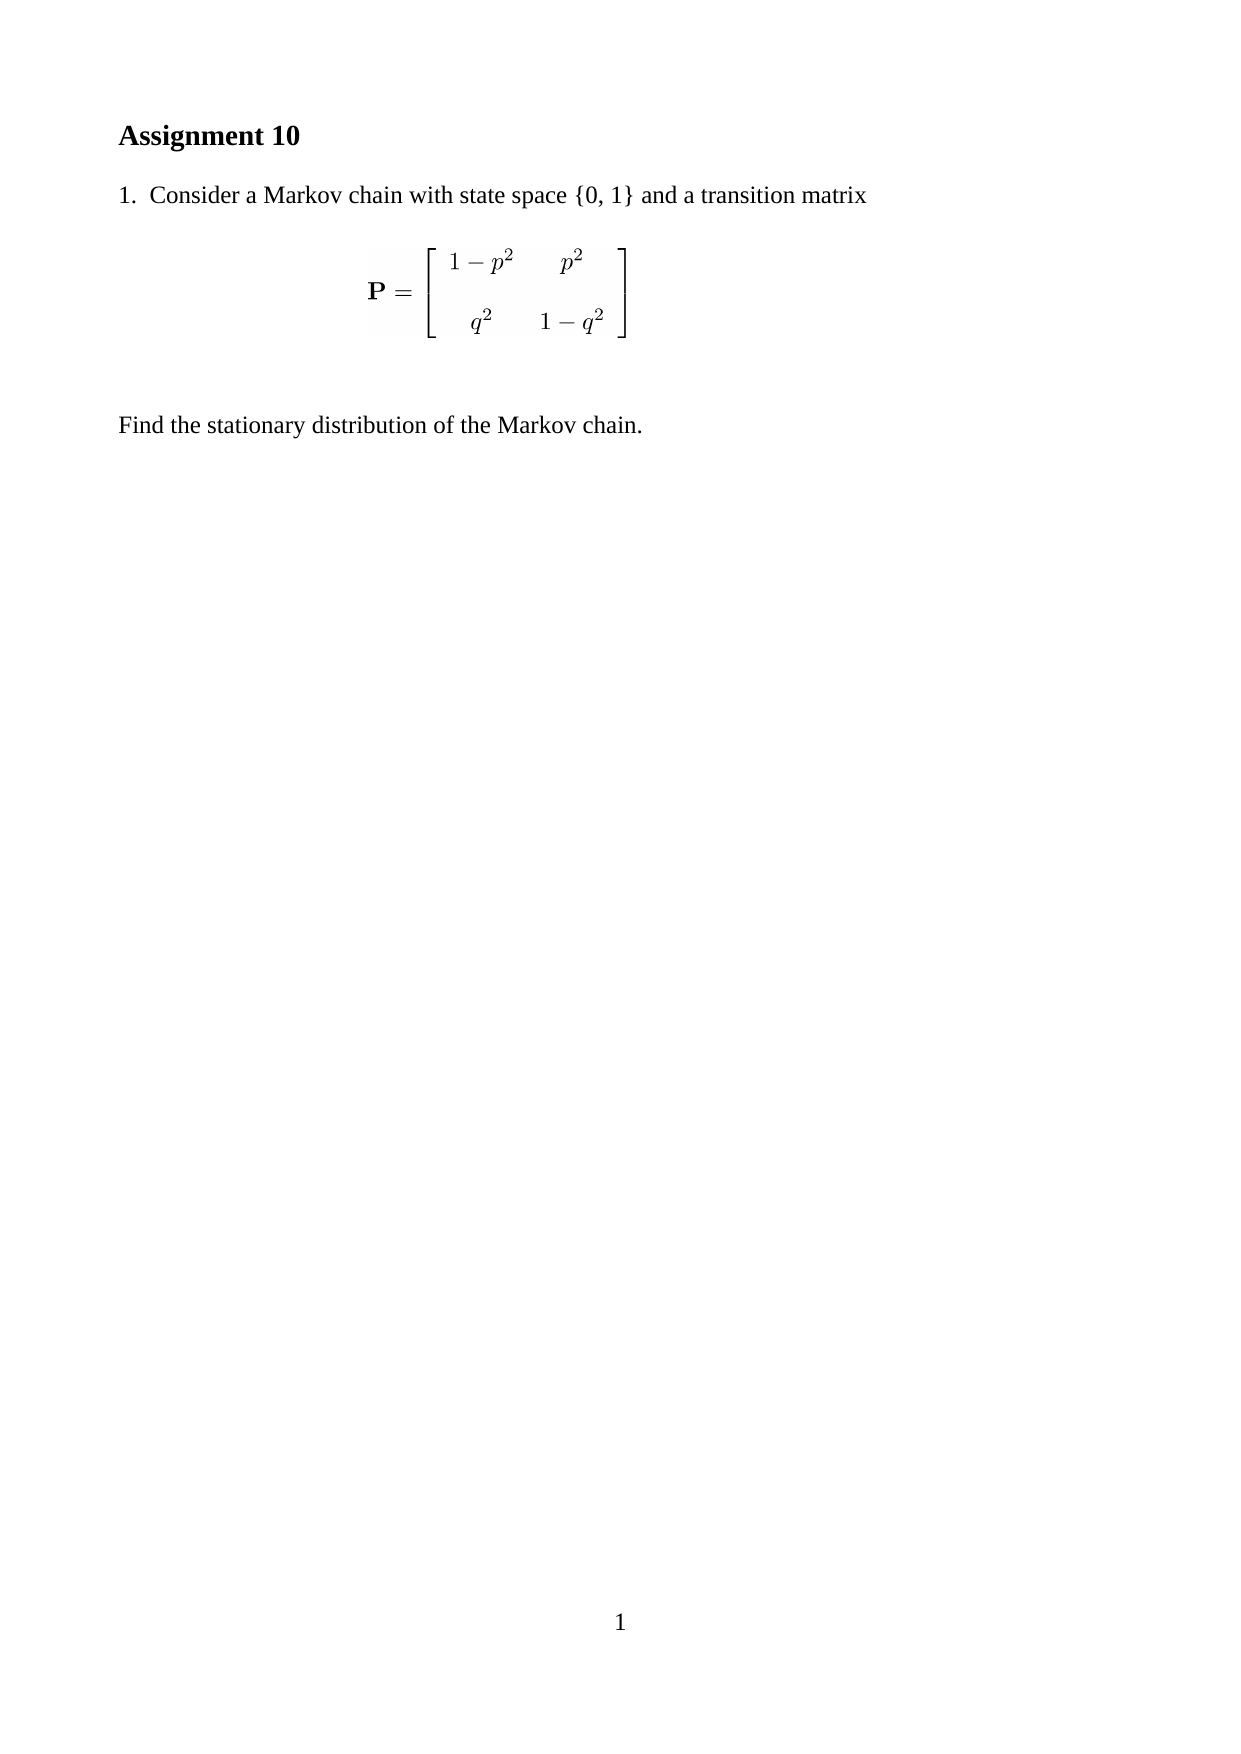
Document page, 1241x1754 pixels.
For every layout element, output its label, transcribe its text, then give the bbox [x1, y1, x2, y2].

picture [368, 248, 626, 338]
text 1. Consider a Markov chain with state space {0, 1} and a transition matrix [118, 180, 1122, 209]
text Find the stationary distribution of the Markov chain. [118, 410, 1122, 439]
text Assignment 10 [118, 118, 1122, 152]
